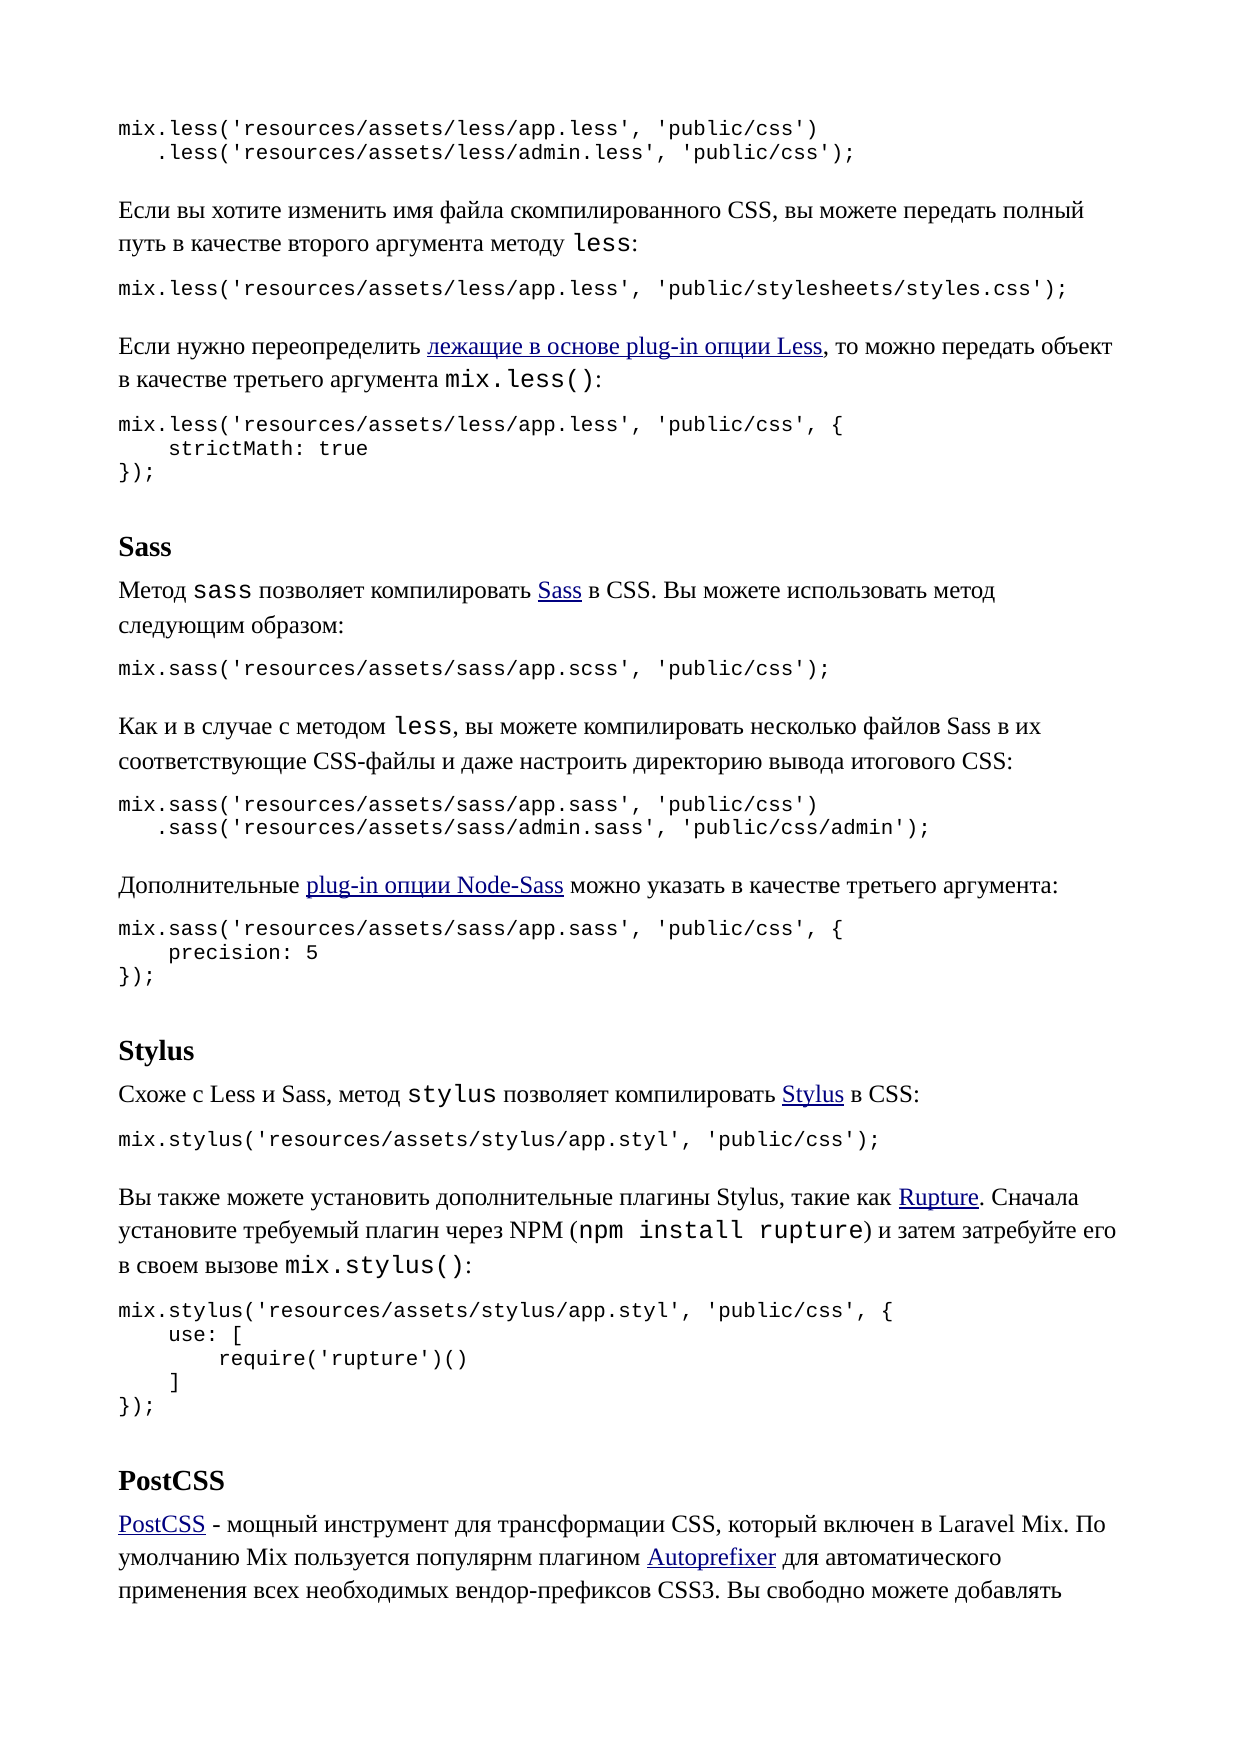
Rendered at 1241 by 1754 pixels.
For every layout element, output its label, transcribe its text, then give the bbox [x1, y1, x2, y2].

text Схоже с Less и Sass, метод stylus позволяет компилировать Stylus в CSS: [118, 1079, 1122, 1110]
text mix.stylus('resources/assets/stylus/app.styl', 'public/css', { [118, 1300, 1122, 1324]
text require('rupture')() [118, 1348, 1122, 1371]
text .sass('resources/assets/sass/admin.sass', 'public/css/admin'); [118, 817, 1122, 841]
text }); [118, 461, 1122, 485]
text mix.less('resources/assets/less/app.less', 'public/css', { [118, 414, 1122, 438]
text Метод sass позволяет компилировать Sass в CSS. Вы можете использовать метод следующим образом: [118, 575, 1122, 639]
text strictMath: true [118, 438, 1122, 461]
text Дополнительные plug-in опции Node-Sass можно указать в качестве третьего аргумента: [118, 870, 1122, 899]
text Если вы хотите изменить имя файла скомпилированного CSS, вы можете передать полный путь в качестве второго аргумента методу less: [118, 195, 1122, 259]
subtitle Sass [118, 529, 1122, 563]
text }); [118, 965, 1122, 989]
subtitle Stylus [118, 1033, 1122, 1067]
text }); [118, 1395, 1122, 1418]
text Как и в случае с методом less, вы можете компилировать несколько файлов Sass в их соответствующие CSS-файлы и даже настроить директорию вывода итогового CSS: [118, 711, 1122, 775]
text Вы также можете установить дополнительные плагины Stylus, такие как Rupture. Сначала установите требуемый плагин через NPM (npm install rupture) и затем затребуйте его в своем вызове mix.stylus(): [118, 1182, 1122, 1281]
text mix.less('resources/assets/less/app.less', 'public/css') [118, 118, 1122, 142]
subtitle PostCSS [118, 1463, 1122, 1496]
text ] [118, 1371, 1122, 1395]
text use: [ [118, 1324, 1122, 1348]
text PostCSS - мощный инструмент для трансформации CSS, который включен в Laravel Mix. По умолчанию Mix пользуется популярнм плагином Autoprefixer для автоматического применения всех необходимых вендор-префиксов CSS3. Вы свободно можете добавлять [118, 1509, 1122, 1603]
text Если нужно переопределить лежащие в основе plug-in опции Less, то можно передать объект в качестве третьего аргумента mix.less(): [118, 331, 1122, 395]
text mix.sass('resources/assets/sass/app.sass', 'public/css') [118, 794, 1122, 817]
text .less('resources/assets/less/admin.less', 'public/css'); [118, 142, 1122, 165]
text mix.stylus('resources/assets/stylus/app.styl', 'public/css'); [118, 1129, 1122, 1153]
text precision: 5 [118, 942, 1122, 965]
text mix.sass('resources/assets/sass/app.scss', 'public/css'); [118, 658, 1122, 681]
text mix.less('resources/assets/less/app.less', 'public/stylesheets/styles.css'); [118, 278, 1122, 302]
text mix.sass('resources/assets/sass/app.sass', 'public/css', { [118, 918, 1122, 942]
